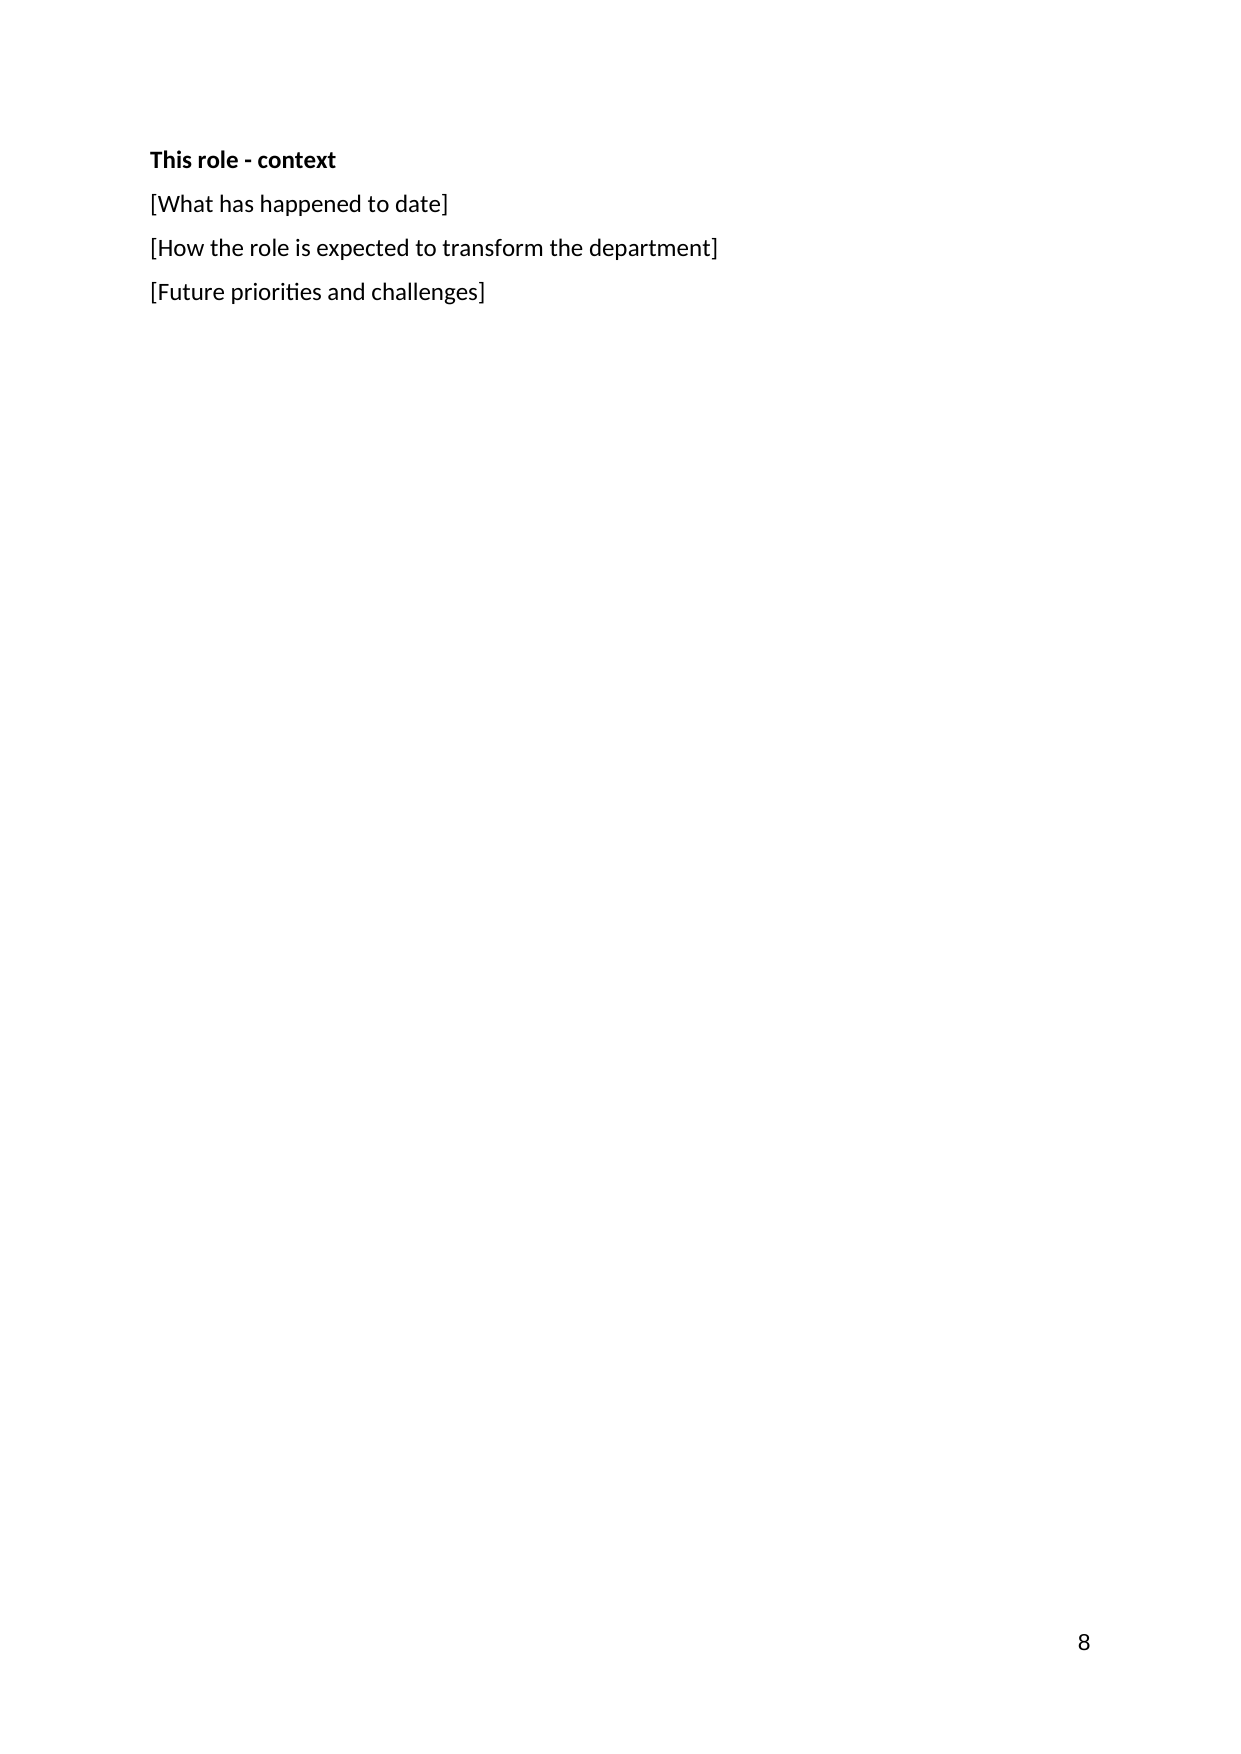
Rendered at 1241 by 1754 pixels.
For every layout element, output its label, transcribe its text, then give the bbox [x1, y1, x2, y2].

text This role - context [150, 150, 1090, 175]
text [How the role is expected to transform the department] [150, 237, 1090, 262]
text [What has happened to date] [150, 194, 1090, 219]
text [Future priorities and challenges] [150, 281, 1090, 306]
